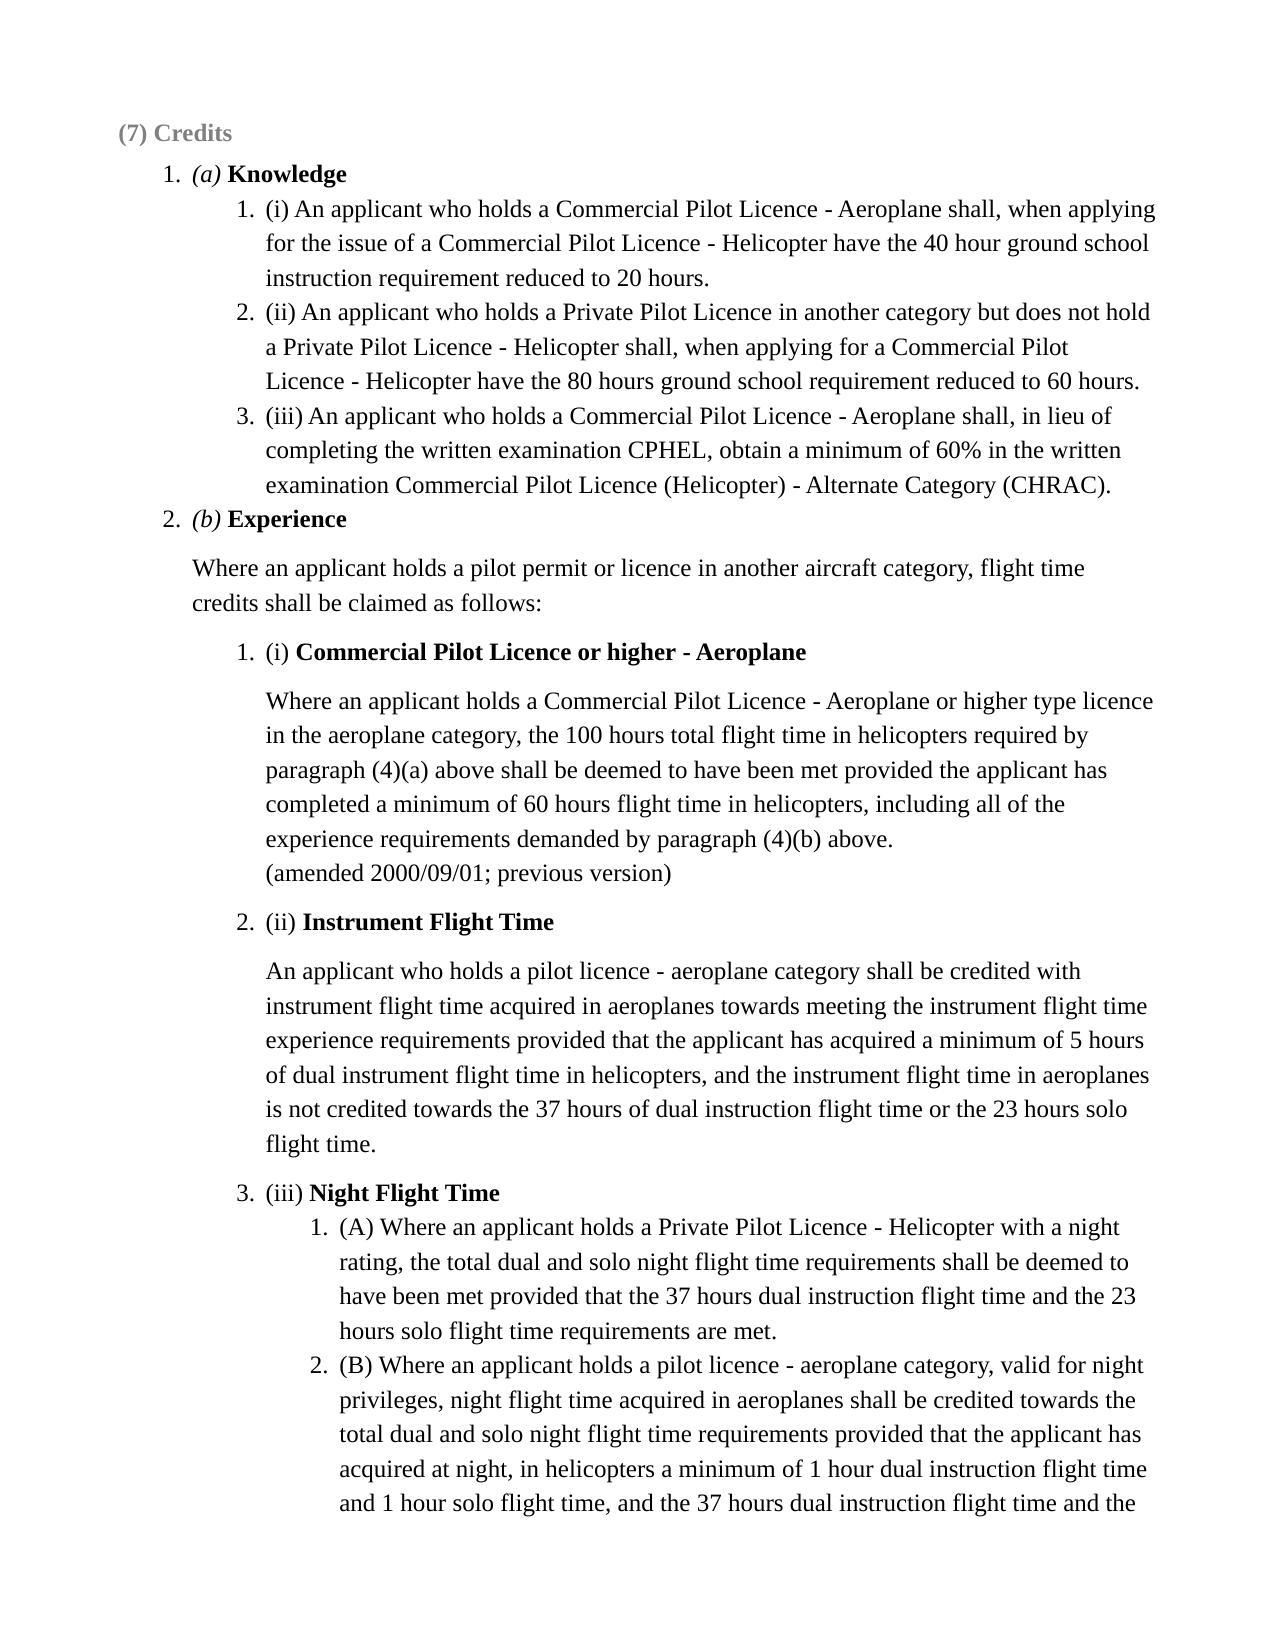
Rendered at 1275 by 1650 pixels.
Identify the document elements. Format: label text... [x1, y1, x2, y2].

list (A) Where an applicant holds a Private Pilot Licence - Helicopter with a night rating, the total dual and solo night flight time requirements shall be deemed to have been met provided that the 37 hours dual instruction flight time and the 23 hours solo flight time requirements are met. [309, 1212, 1157, 1344]
list An applicant who holds a pilot licence - aeroplane category shall be credited with instrument flight time acquired in aeroplanes towards meeting the instrument flight time experience requirements provided that the applicant has acquired a minimum of 5 hours of dual instrument flight time in helicopters, and the instrument flight time in aeroplanes is not credited towards the 37 hours of dual instruction flight time or the 23 hours solo flight time. [236, 956, 1157, 1157]
list (ii) An applicant who holds a Private Pilot Licence in another category but does not hold a Private Pilot Licence - Helicopter shall, when applying for a Commercial Pilot Licence - Helicopter have the 80 hours ground school requirement reduced to 60 hours. [236, 297, 1157, 395]
list (a) Knowledge [162, 159, 1157, 188]
list (i) Commercial Pilot Licence or higher - Aeroplane [236, 637, 1157, 666]
subtitle (7) Credits [118, 118, 1157, 147]
list Where an applicant holds a Commercial Pilot Licence - Aeroplane or higher type licence in the aeroplane category, the 100 hours total flight time in helicopters required by paragraph (4)(a) above shall be deemed to have been met provided the applicant has completed a minimum of 60 hours flight time in helicopters, including all of the experience requirements demanded by paragraph (4)(b) above. (amended 2000/09/01; previous version) [236, 686, 1157, 887]
list (iii) Night Flight Time [236, 1178, 1157, 1207]
list (b) Experience [162, 504, 1157, 533]
list (B) Where an applicant holds a pilot licence - aeroplane category, valid for night privileges, night flight time acquired in aeroplanes shall be credited towards the total dual and solo night flight time requirements provided that the applicant has acquired at night, in helicopters a minimum of 1 hour dual instruction flight time and 1 hour solo flight time, and the 37 hours dual instruction flight time and the [309, 1350, 1157, 1517]
list (ii) Instrument Flight Time [236, 907, 1157, 936]
list (iii) An applicant who holds a Commercial Pilot Licence - Aeroplane shall, in lieu of completing the written examination CPHEL, obtain a minimum of 60% in the written examination Commercial Pilot Licence (Helicopter) - Alternate Category (CHRAC). [236, 401, 1157, 498]
list (i) An applicant who holds a Commercial Pilot Licence - Aeroplane shall, when applying for the issue of a Commercial Pilot Licence - Helicopter have the 40 hour ground school instruction requirement reduced to 20 hours. [236, 194, 1157, 292]
list Where an applicant holds a pilot permit or licence in another aircraft category, flight time credits shall be claimed as follows: [162, 553, 1157, 616]
